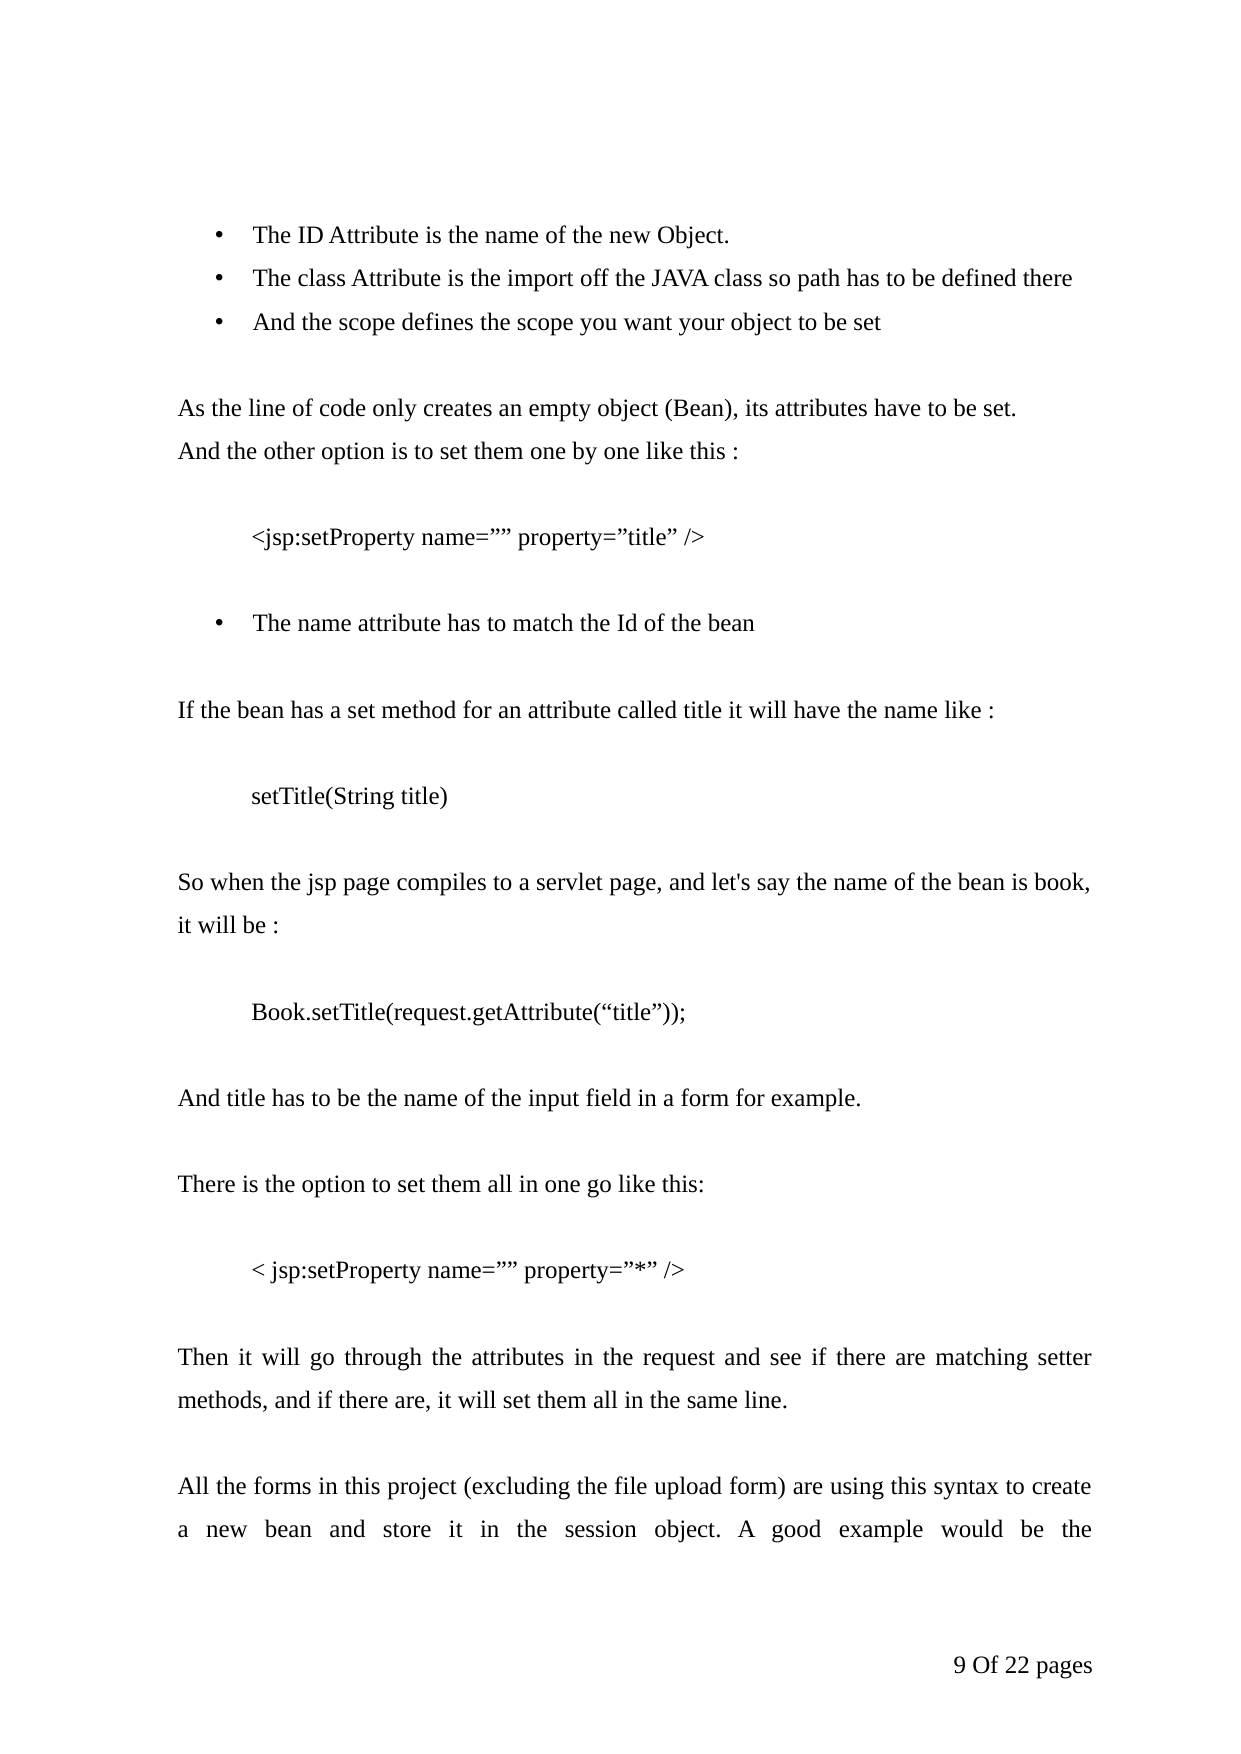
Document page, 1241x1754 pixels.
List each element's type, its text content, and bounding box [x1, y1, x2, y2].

text And title has to be the name of the input field in a form for example. [177, 1083, 1093, 1112]
text There is the option to set them all in one go like this: [177, 1169, 1093, 1198]
text < jsp:setProperty name=”” property=”*” /> [177, 1255, 1093, 1284]
list The ID Attribute is the name of the new Object. [215, 220, 1093, 249]
text Book.setTitle(request.getAttribute(“title”)); [177, 997, 1093, 1025]
text Then it will go through the attributes in the request and see if there are matching setter methods, and if there are, it will set them all in the same line. [177, 1342, 1093, 1413]
text setTitle(String title) [177, 781, 1093, 810]
text If the bean has a set method for an attribute called title it will have the name like : [177, 695, 1093, 723]
text And the other option is to set them one by one like this : [177, 436, 1093, 465]
list And the scope defines the scope you want your object to be set [215, 307, 1093, 335]
text All the forms in this project (excluding the file upload form) are using this syntax to create a new bean and store it in the session object. A good example would be the [177, 1471, 1093, 1543]
list The class Attribute is the import off the JAVA class so path has to be defined there [215, 263, 1093, 292]
text So when the jsp page compiles to a servlet page, and let's say the name of the bean is book, it will be : [177, 867, 1093, 939]
list The name attribute has to match the Id of the bean [215, 608, 1093, 637]
text As the line of code only creates an empty object (Bean), its attributes have to be set. [177, 393, 1093, 422]
text <jsp:setProperty name=”” property=”title” /> [177, 522, 1093, 551]
